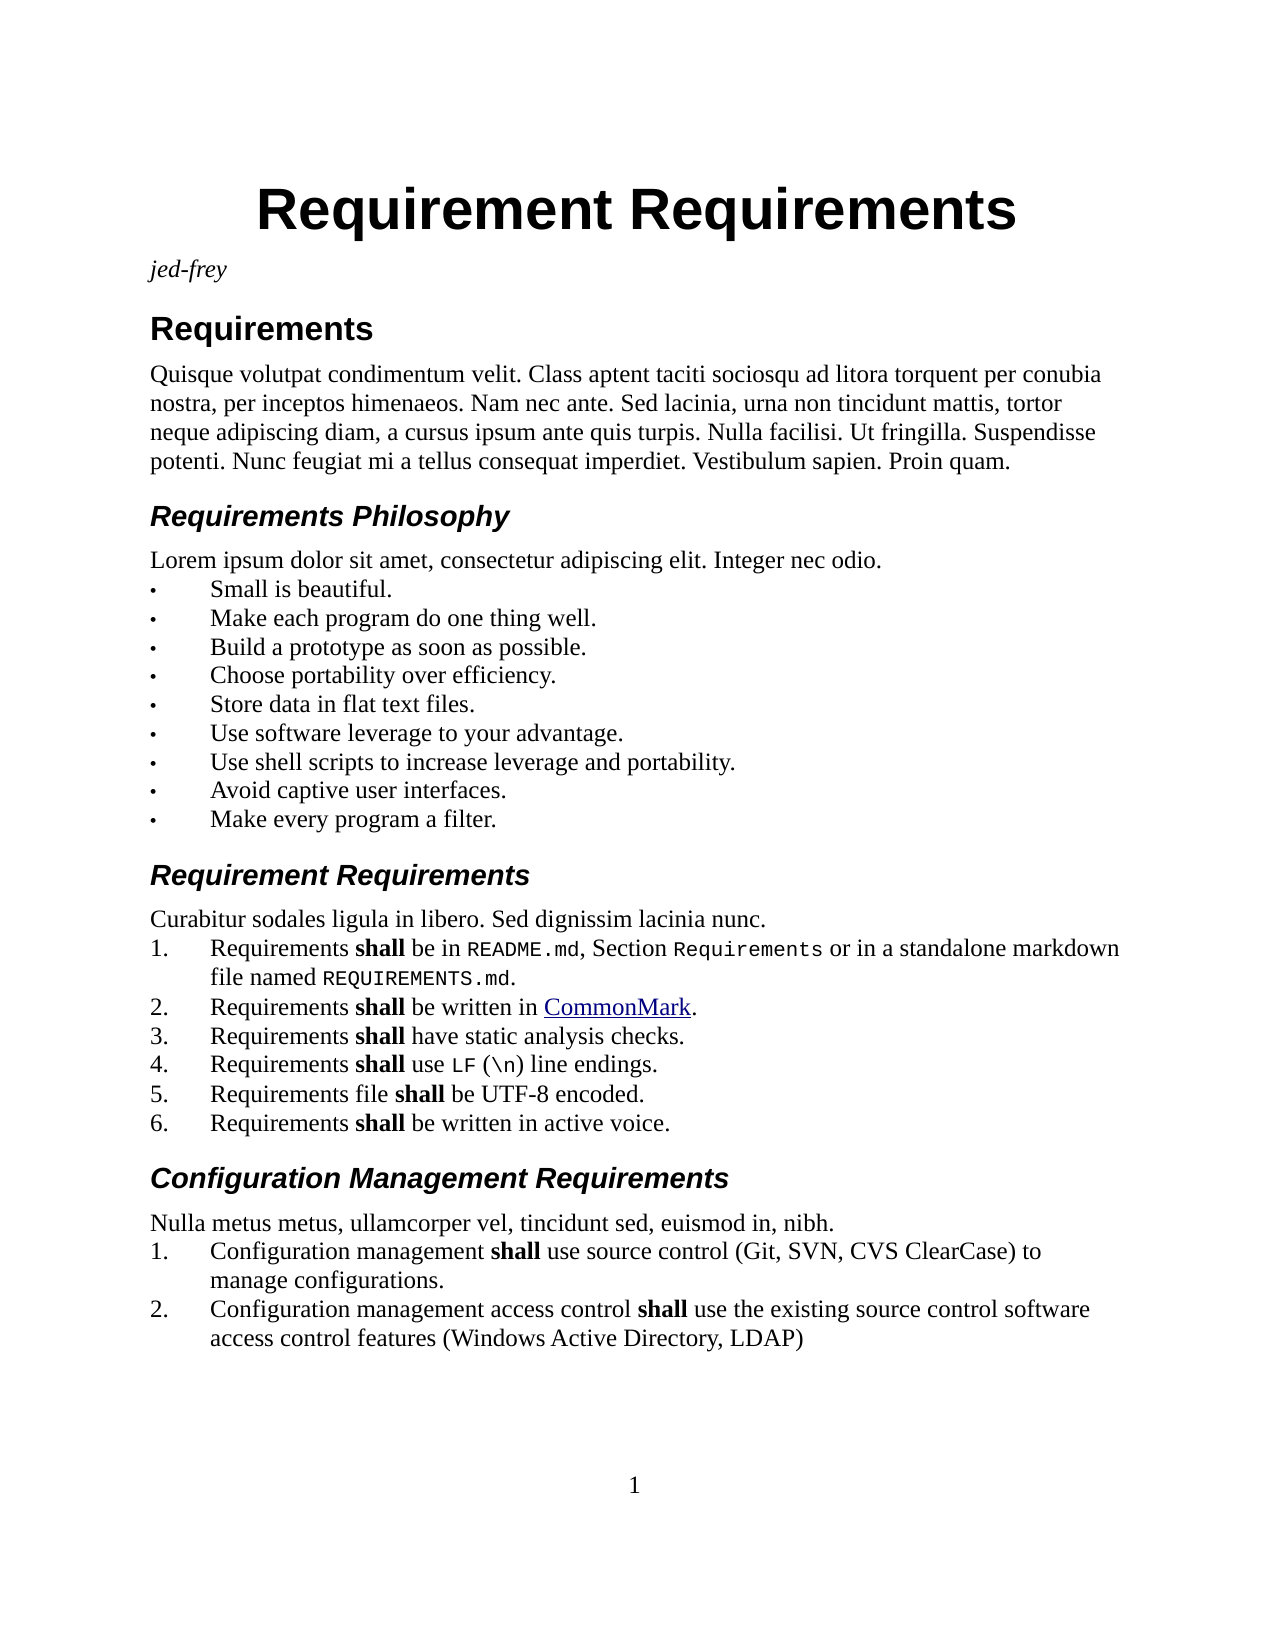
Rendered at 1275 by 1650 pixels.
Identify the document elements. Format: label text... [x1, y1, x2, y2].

list Requirements shall be written in CommonMark. [150, 992, 1125, 1021]
list Store data in flat text files. [150, 689, 1125, 718]
list Requirements shall be written in active voice. [150, 1108, 1125, 1137]
text Lorem ipsum dolor sit amet, consectetur adipiscing elit. Integer nec odio. [150, 546, 1125, 574]
subtitle Requirements Philosophy [150, 499, 1125, 533]
list Requirements file shall be UTF-8 encoded. [150, 1079, 1125, 1108]
list Small is beautiful. [150, 574, 1125, 603]
text Curabitur sodales ligula in libero. Sed dignissim lacinia nunc. [150, 904, 1125, 933]
list Use shell scripts to increase leverage and portability. [150, 747, 1125, 776]
list Configuration management shall use source control (Git, SVN, CVS ClearCase) to manage configurations. [150, 1236, 1125, 1294]
list Choose portability over efficiency. [150, 661, 1125, 689]
subtitle Requirement Requirements [150, 858, 1125, 892]
text Nulla metus metus, ullamcorper vel, tincidunt sed, euismod in, nibh. [150, 1208, 1125, 1236]
text jed-frey [150, 254, 1125, 283]
list Build a prototype as soon as possible. [150, 632, 1125, 661]
list Make every program a filter. [150, 804, 1125, 833]
title Requirement Requirements [150, 175, 1125, 242]
list Requirements shall have static analysis checks. [150, 1021, 1125, 1049]
list Requirements shall use LF (\n) line endings. [150, 1049, 1125, 1079]
subtitle Requirements [150, 308, 1125, 347]
list Make each program do one thing well. [150, 603, 1125, 632]
subtitle Configuration Management Requirements [150, 1162, 1125, 1195]
list Use software leverage to your advantage. [150, 718, 1125, 747]
text Quisque volutpat condimentum velit. Class aptent taciti sociosqu ad litora torquent per conubia nostra, per inceptos himenaeos. Nam nec ante. Sed lacinia, urna non tincidunt mattis, tortor neque adipiscing diam, a cursus ipsum ante quis turpis. Nulla facilisi. Ut fringilla. Suspendisse potenti. Nunc feugiat mi a tellus consequat imperdiet. Vestibulum sapien. Proin quam. [150, 359, 1125, 474]
list Avoid captive user interfaces. [150, 776, 1125, 804]
list Configuration management access control shall use the existing source control software access control features (Windows Active Directory, LDAP) [150, 1294, 1125, 1351]
list Requirements shall be in README.md, Section Requirements or in a standalone markdown file named REQUIREMENTS.md. [150, 933, 1125, 992]
